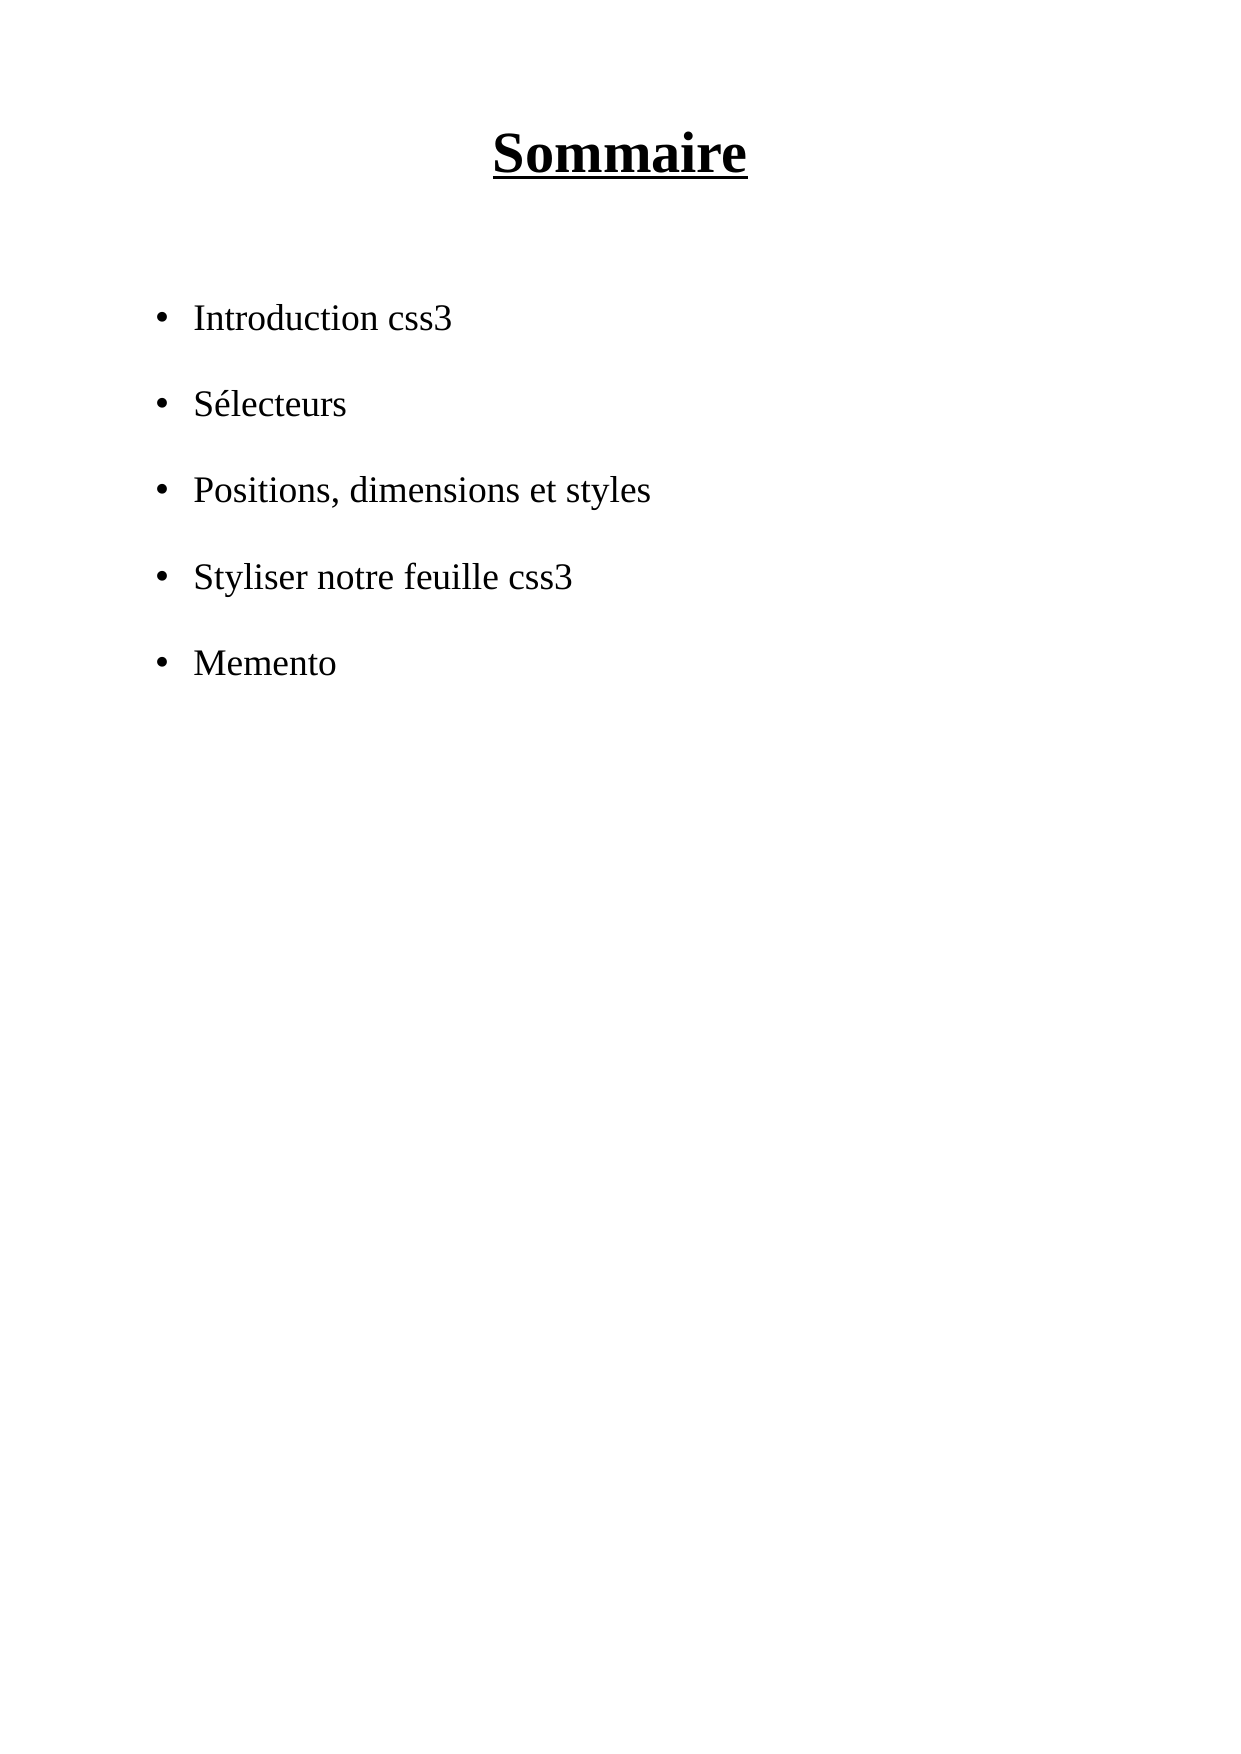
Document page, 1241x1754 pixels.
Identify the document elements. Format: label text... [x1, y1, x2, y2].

list Styliser notre feuille css3 [156, 554, 1122, 597]
text Sommaire [118, 118, 1122, 185]
list Positions, dimensions et styles [156, 468, 1122, 511]
list Introduction css3 [156, 295, 1122, 338]
list Sélecteurs [156, 382, 1122, 425]
list Memento [156, 640, 1122, 683]
